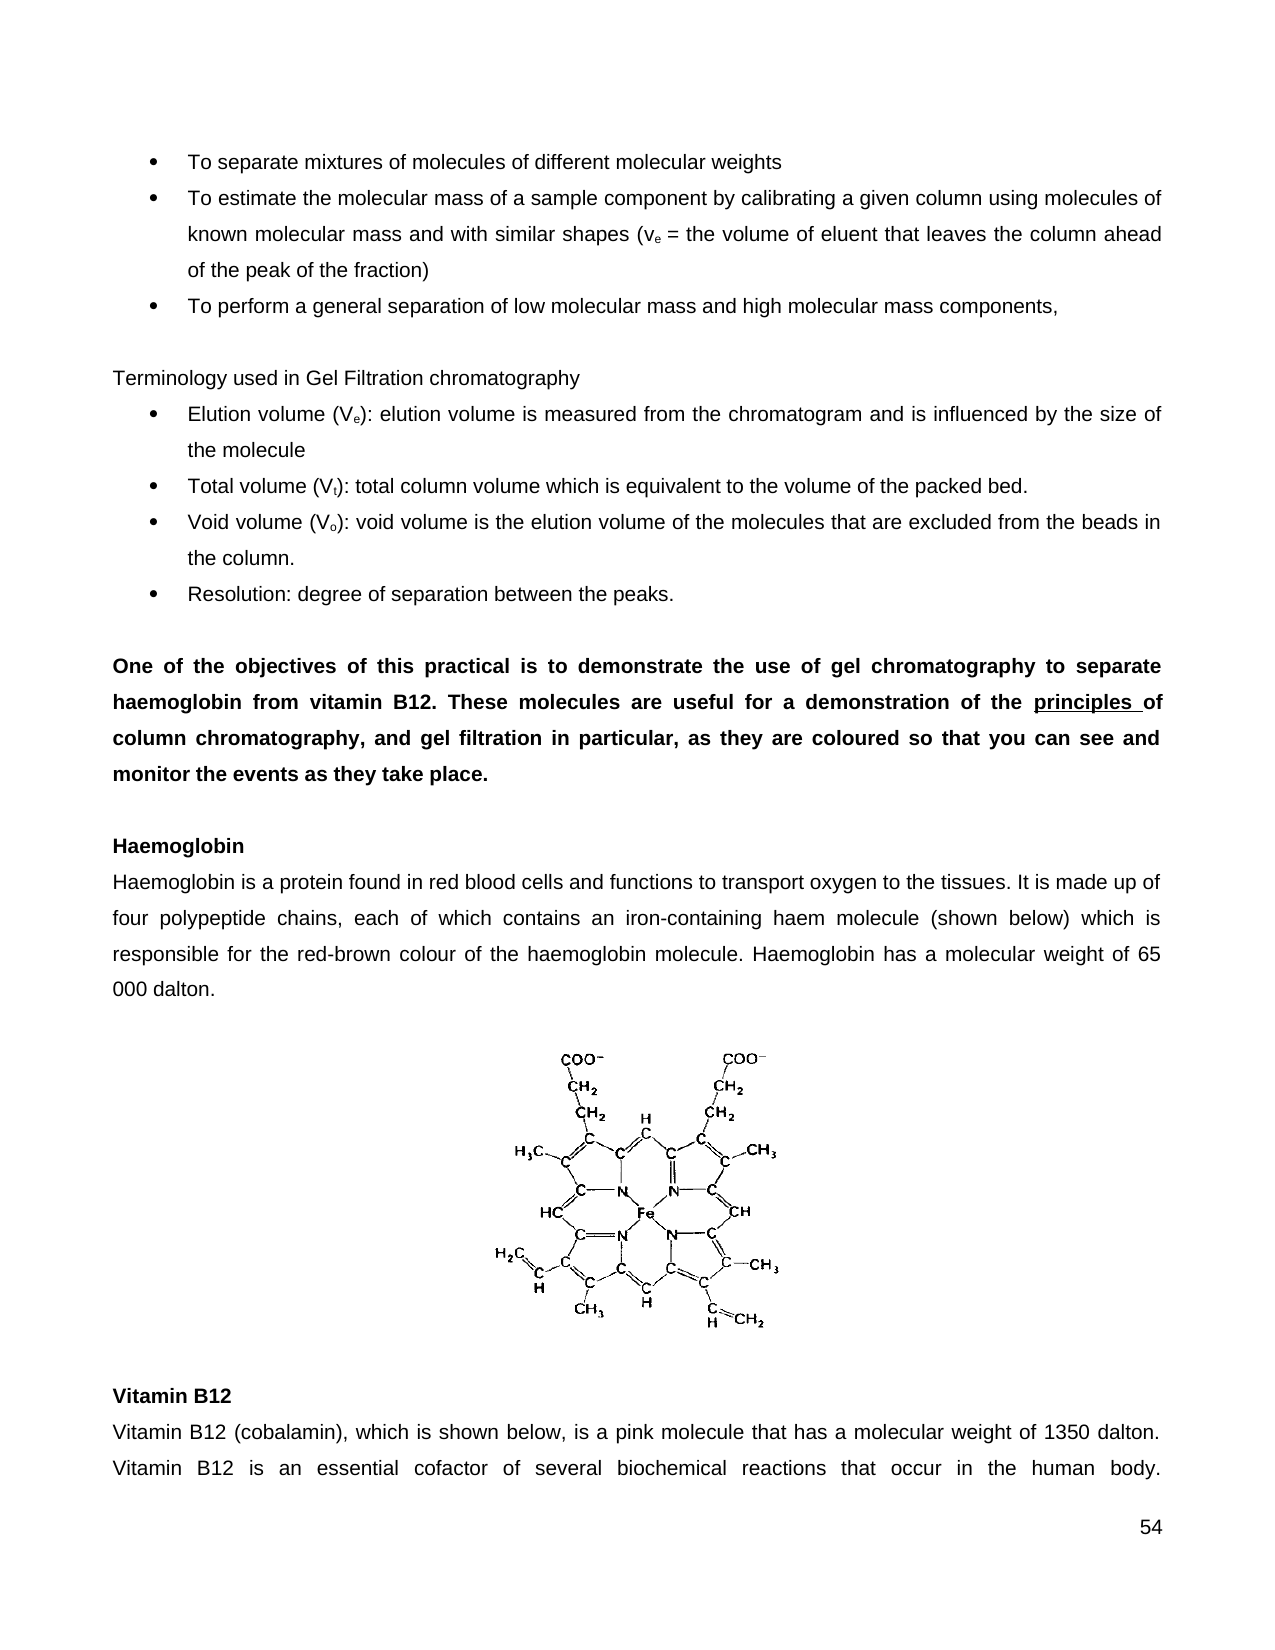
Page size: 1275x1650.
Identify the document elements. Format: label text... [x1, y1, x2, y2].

text Vitamin B12 [112, 1384, 1162, 1408]
text Haemoglobin is a protein found in red blood cells and functions to transport oxygen to the tissues. It is made up of four polypeptide chains, each of which contains an iron-containing haem molecule (shown below) which is responsible for the red-brown colour of the haemoglobin molecule. Haemoglobin has a molecular weight of 65 000 dalton. [112, 869, 1162, 1001]
text Terminology used in Gel Filtration chromatography [112, 366, 1162, 390]
list Void volume (Vo): void volume is the elution volume of the molecules that are excluded from the beads in the column. [150, 510, 1162, 570]
list To perform a general separation of low molecular mass and high molecular mass components, [150, 294, 1162, 318]
list To estimate the molecular mass of a sample component by calibrating a given column using molecules of known molecular mass and with similar shapes (ve = the volume of eluent that leaves the column ahead of the peak of the fraction) [150, 186, 1162, 282]
picture [483, 1049, 792, 1336]
text Vitamin B12 (cobalamin), which is shown below, is a pink molecule that has a molecular weight of 1350 dalton. Vitamin B12 is an essential cofactor of several biochemical reactions that occur in the human body. [112, 1420, 1162, 1479]
list Resolution: degree of separation between the peaks. [150, 582, 1162, 606]
text Haemoglobin [112, 833, 1162, 857]
text One of the objectives of this practical is to demonstrate the use of gel chromatography to separate haemoglobin from vitamin B12. These molecules are useful for a demonstration of the principles of column chromatography, and gel filtration in particular, as they are coloured so that you can see and monitor the events as they take place. [112, 654, 1162, 786]
list To separate mixtures of molecules of different molecular weights [150, 150, 1162, 174]
list Total volume (Vt): total column volume which is equivalent to the volume of the packed bed. [150, 474, 1162, 498]
list Elution volume (Ve): elution volume is measured from the chromatogram and is influenced by the size of the molecule [150, 402, 1162, 462]
